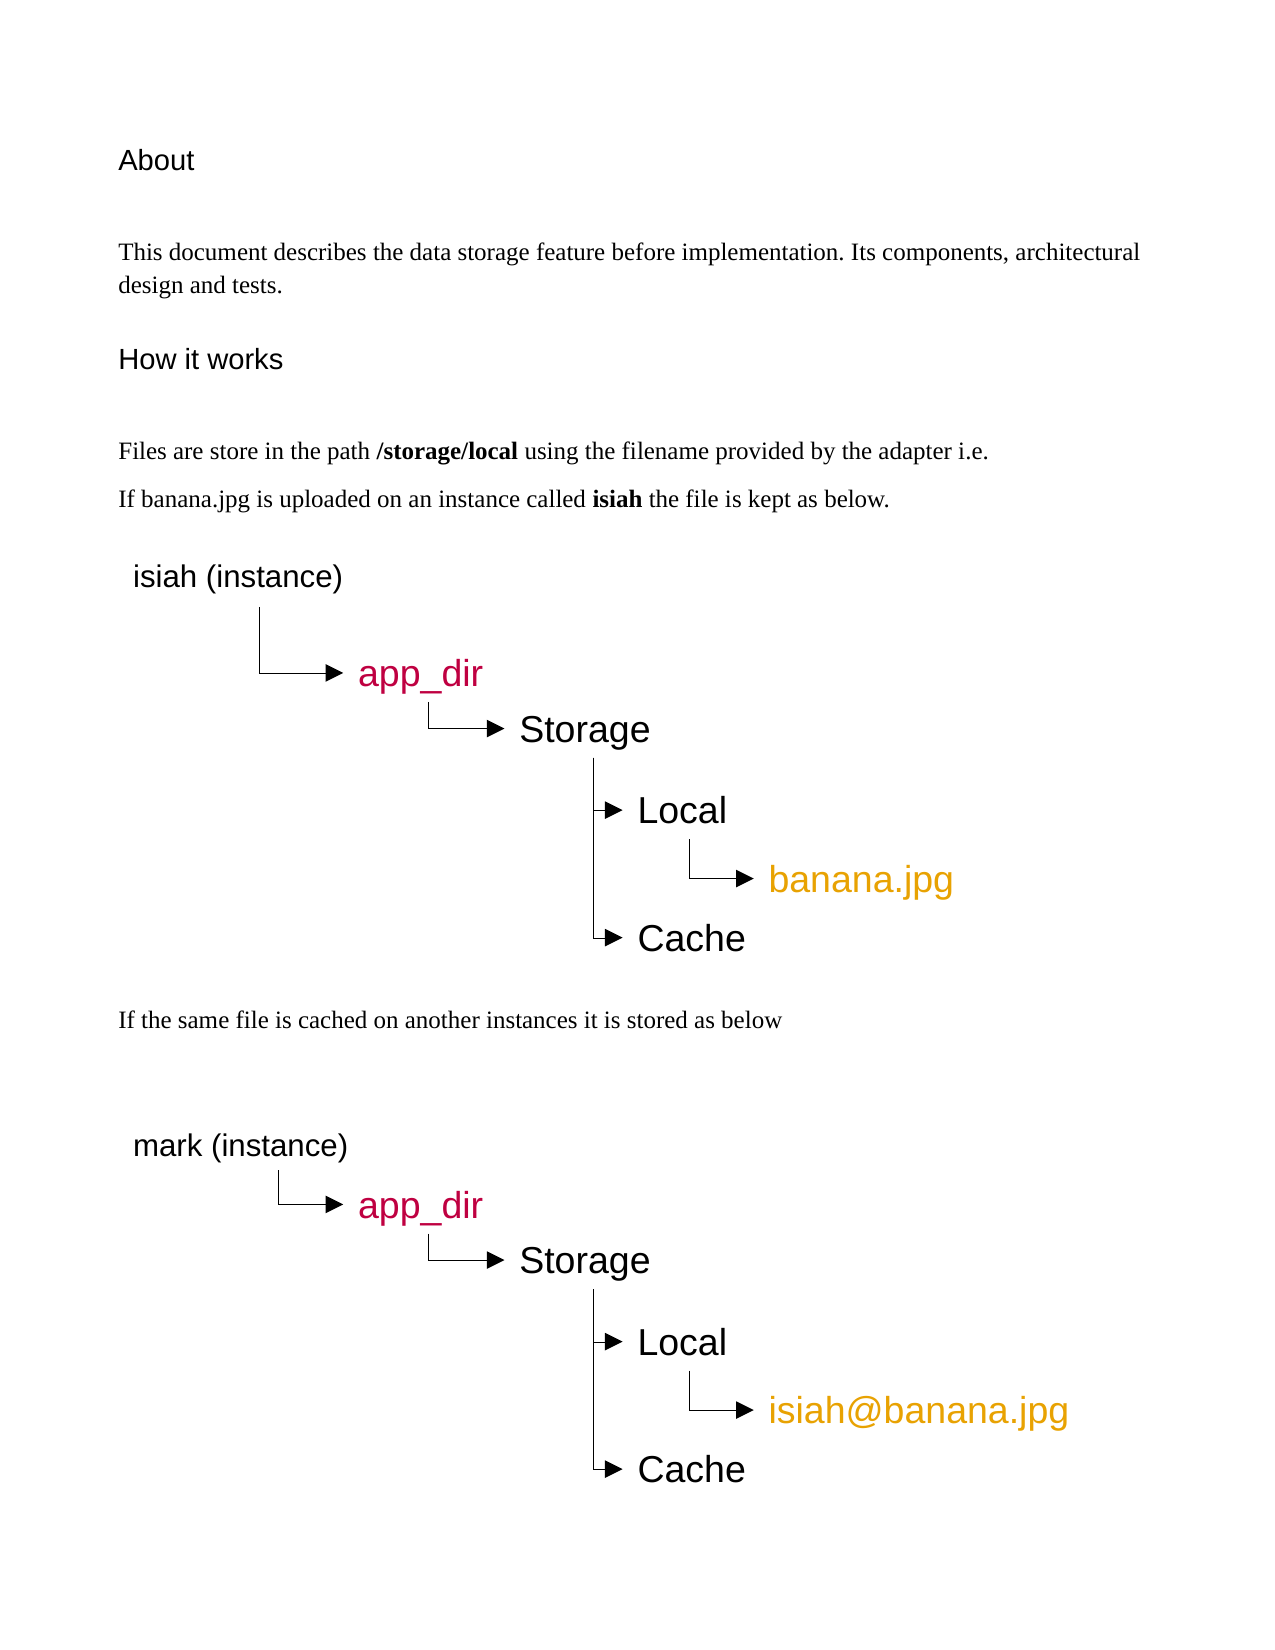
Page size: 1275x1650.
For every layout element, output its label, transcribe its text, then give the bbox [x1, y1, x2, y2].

text If banana.jpg is uploaded on an instance called isiah the file is kept as below. [118, 484, 1157, 512]
text Files are store in the path /storage/local using the filename provided by the adapter i.e. [118, 436, 1157, 465]
text This document describes the data storage feature before implementation. Its components, architectural design and tests. [118, 237, 1157, 298]
text If the same file is cached on another instances it is stored as below [118, 1005, 1157, 1034]
subtitle About [118, 143, 1157, 177]
subtitle How it works [118, 342, 1157, 376]
